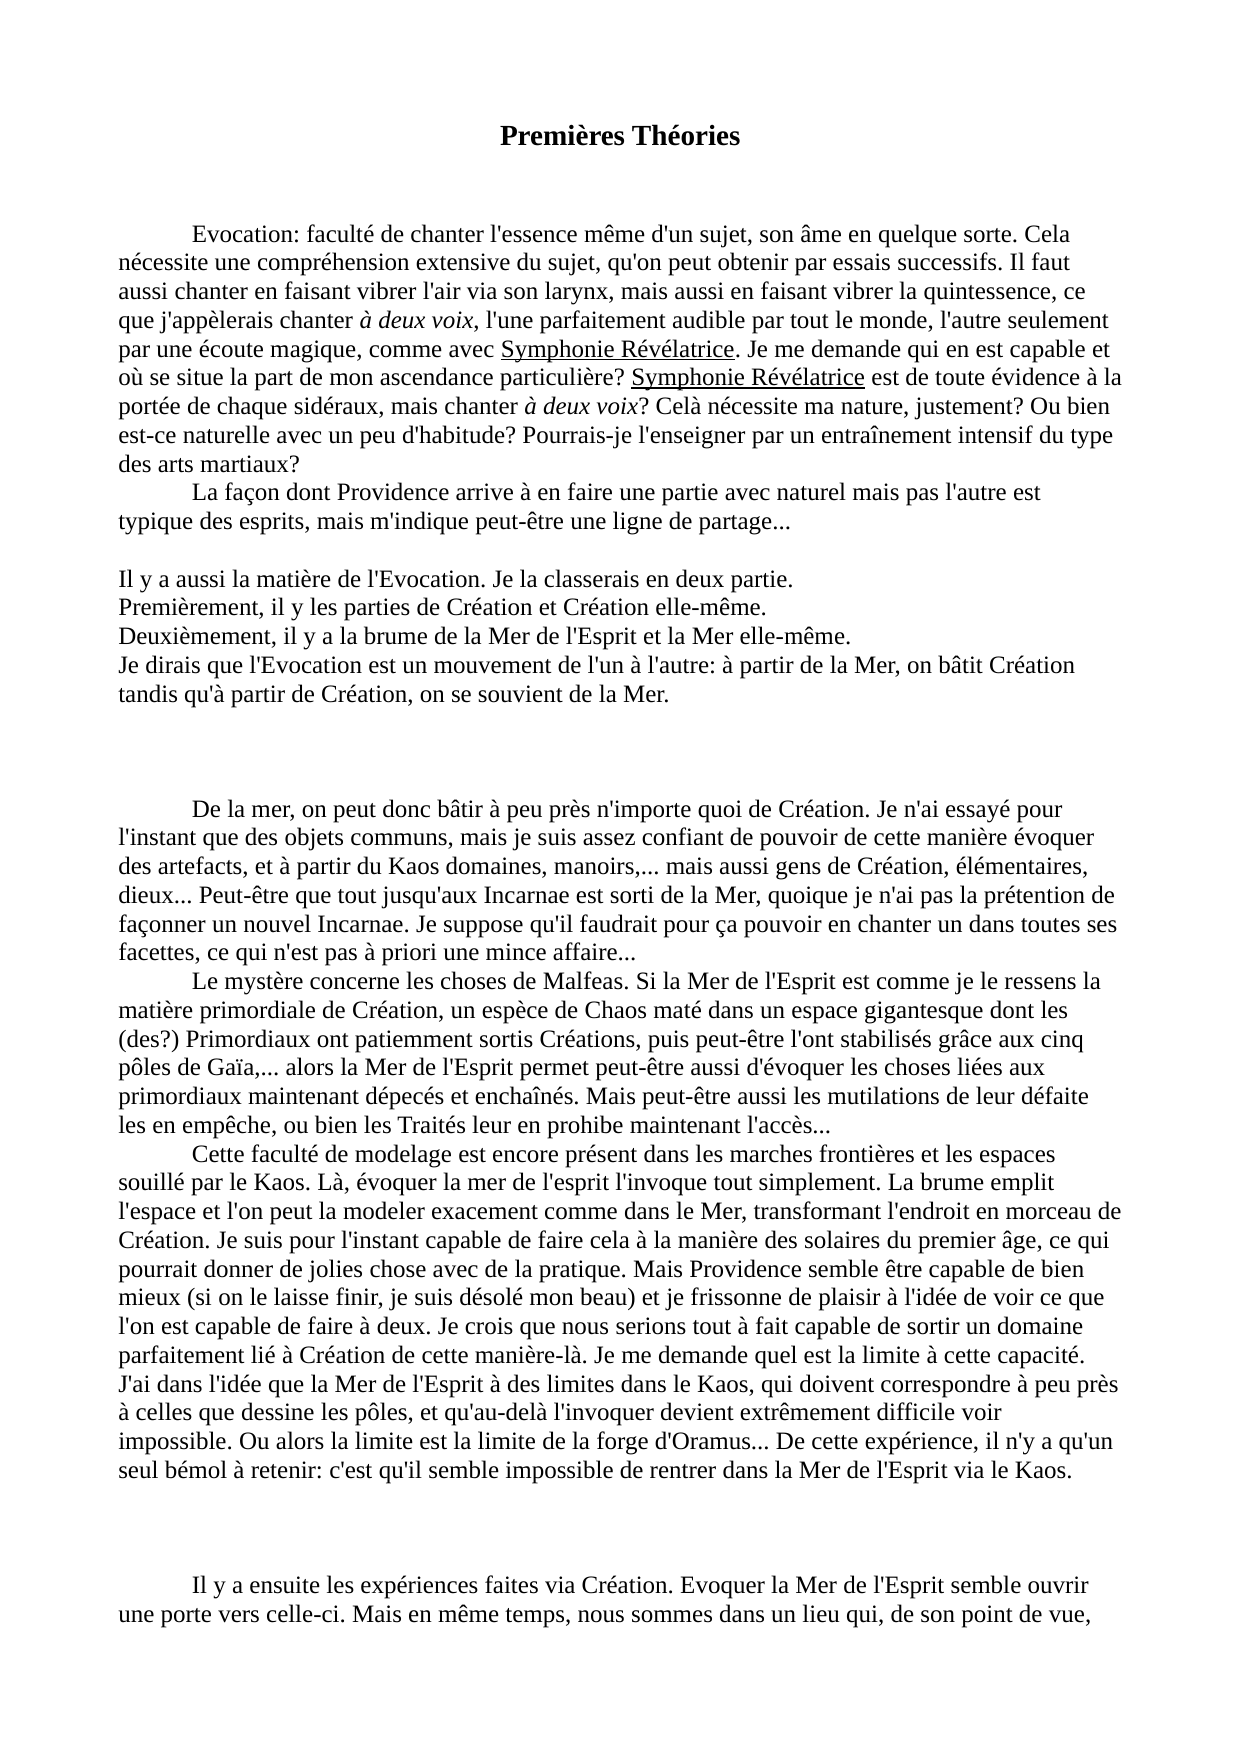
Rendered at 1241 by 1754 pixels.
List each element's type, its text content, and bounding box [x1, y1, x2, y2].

text Il y a aussi la matière de l'Evocation. Je la classerais en deux partie. [118, 564, 1122, 592]
text Premièrement, il y les parties de Création et Création elle-même. [118, 592, 1122, 621]
text Evocation: faculté de chanter l'essence même d'un sujet, son âme en quelque sorte. Cela nécessite une compréhension extensive du sujet, qu'on peut obtenir par essais successifs. Il faut aussi chanter en faisant vibrer l'air via son larynx, mais aussi en faisant vibrer la quintessence, ce que j'appèlerais chanter à deux voix, l'une parfaitement audible par tout le monde, l'autre seulement par une écoute magique, comme avec Symphonie Révélatrice. Je me demande qui en est capable et où se situe la part de mon ascendance particulière? Symphonie Révélatrice est de toute évidence à la portée de chaque sidéraux, mais chanter à deux voix? Celà nécessite ma nature, justement? Ou bien est-ce naturelle avec un peu d'habitude? Pourrais-je l'enseigner par un entraînement intensif du type des arts martiaux? [118, 219, 1122, 477]
text Deuxièmement, il y a la brume de la Mer de l'Esprit et la Mer elle-même. [118, 621, 1122, 650]
text De la mer, on peut donc bâtir à peu près n'importe quoi de Création. Je n'ai essayé pour l'instant que des objets communs, mais je suis assez confiant de pouvoir de cette manière évoquer des artefacts, et à partir du Kaos domaines, manoirs,... mais aussi gens de Création, élémentaires, dieux... Peut-être que tout jusqu'aux Incarnae est sorti de la Mer, quoique je n'ai pas la prétention de façonner un nouvel Incarnae. Je suppose qu'il faudrait pour ça pouvoir en chanter un dans toutes ses facettes, ce qui n'est pas à priori une mince affaire... [118, 794, 1122, 966]
text Le mystère concerne les choses de Malfeas. Si la Mer de l'Esprit est comme je le ressens la matière primordiale de Création, un espèce de Chaos maté dans un espace gigantesque dont les (des?) Primordiaux ont patiemment sortis Créations, puis peut-être l'ont stabilisés grâce aux cinq pôles de Gaïa,... alors la Mer de l'Esprit permet peut-être aussi d'évoquer les choses liées aux primordiaux maintenant dépecés et enchaînés. Mais peut-être aussi les mutilations de leur défaite les en empêche, ou bien les Traités leur en prohibe maintenant l'accès... [118, 966, 1122, 1139]
text Il y a ensuite les expériences faites via Création. Evoquer la Mer de l'Esprit semble ouvrir une porte vers celle-ci. Mais en même temps, nous sommes dans un lieu qui, de son point de vue, [118, 1570, 1122, 1627]
text Premières Théories [118, 118, 1122, 152]
text Cette faculté de modelage est encore présent dans les marches frontières et les espaces souillé par le Kaos. Là, évoquer la mer de l'esprit l'invoque tout simplement. La brume emplit l'espace et l'on peut la modeler exacement comme dans le Mer, transformant l'endroit en morceau de Création. Je suis pour l'instant capable de faire cela à la manière des solaires du premier âge, ce qui pourrait donner de jolies chose avec de la pratique. Mais Providence semble être capable de bien mieux (si on le laisse finir, je suis désolé mon beau) et je frissonne de plaisir à l'idée de voir ce que l'on est capable de faire à deux. Je crois que nous serions tout à fait capable de sortir un domaine parfaitement lié à Création de cette manière-là. Je me demande quel est la limite à cette capacité. J'ai dans l'idée que la Mer de l'Esprit à des limites dans le Kaos, qui doivent correspondre à peu près à celles que dessine les pôles, et qu'au-delà l'invoquer devient extrêmement difficile voir impossible. Ou alors la limite est la limite de la forge d'Oramus... De cette expérience, il n'y a qu'un seul bémol à retenir: c'est qu'il semble impossible de rentrer dans la Mer de l'Esprit via le Kaos. [118, 1139, 1122, 1484]
text La façon dont Providence arrive à en faire une partie avec naturel mais pas l'autre est typique des esprits, mais m'indique peut-être une ligne de partage... [118, 477, 1122, 535]
text Je dirais que l'Evocation est un mouvement de l'un à l'autre: à partir de la Mer, on bâtit Création tandis qu'à partir de Création, on se souvient de la Mer. [118, 650, 1122, 707]
